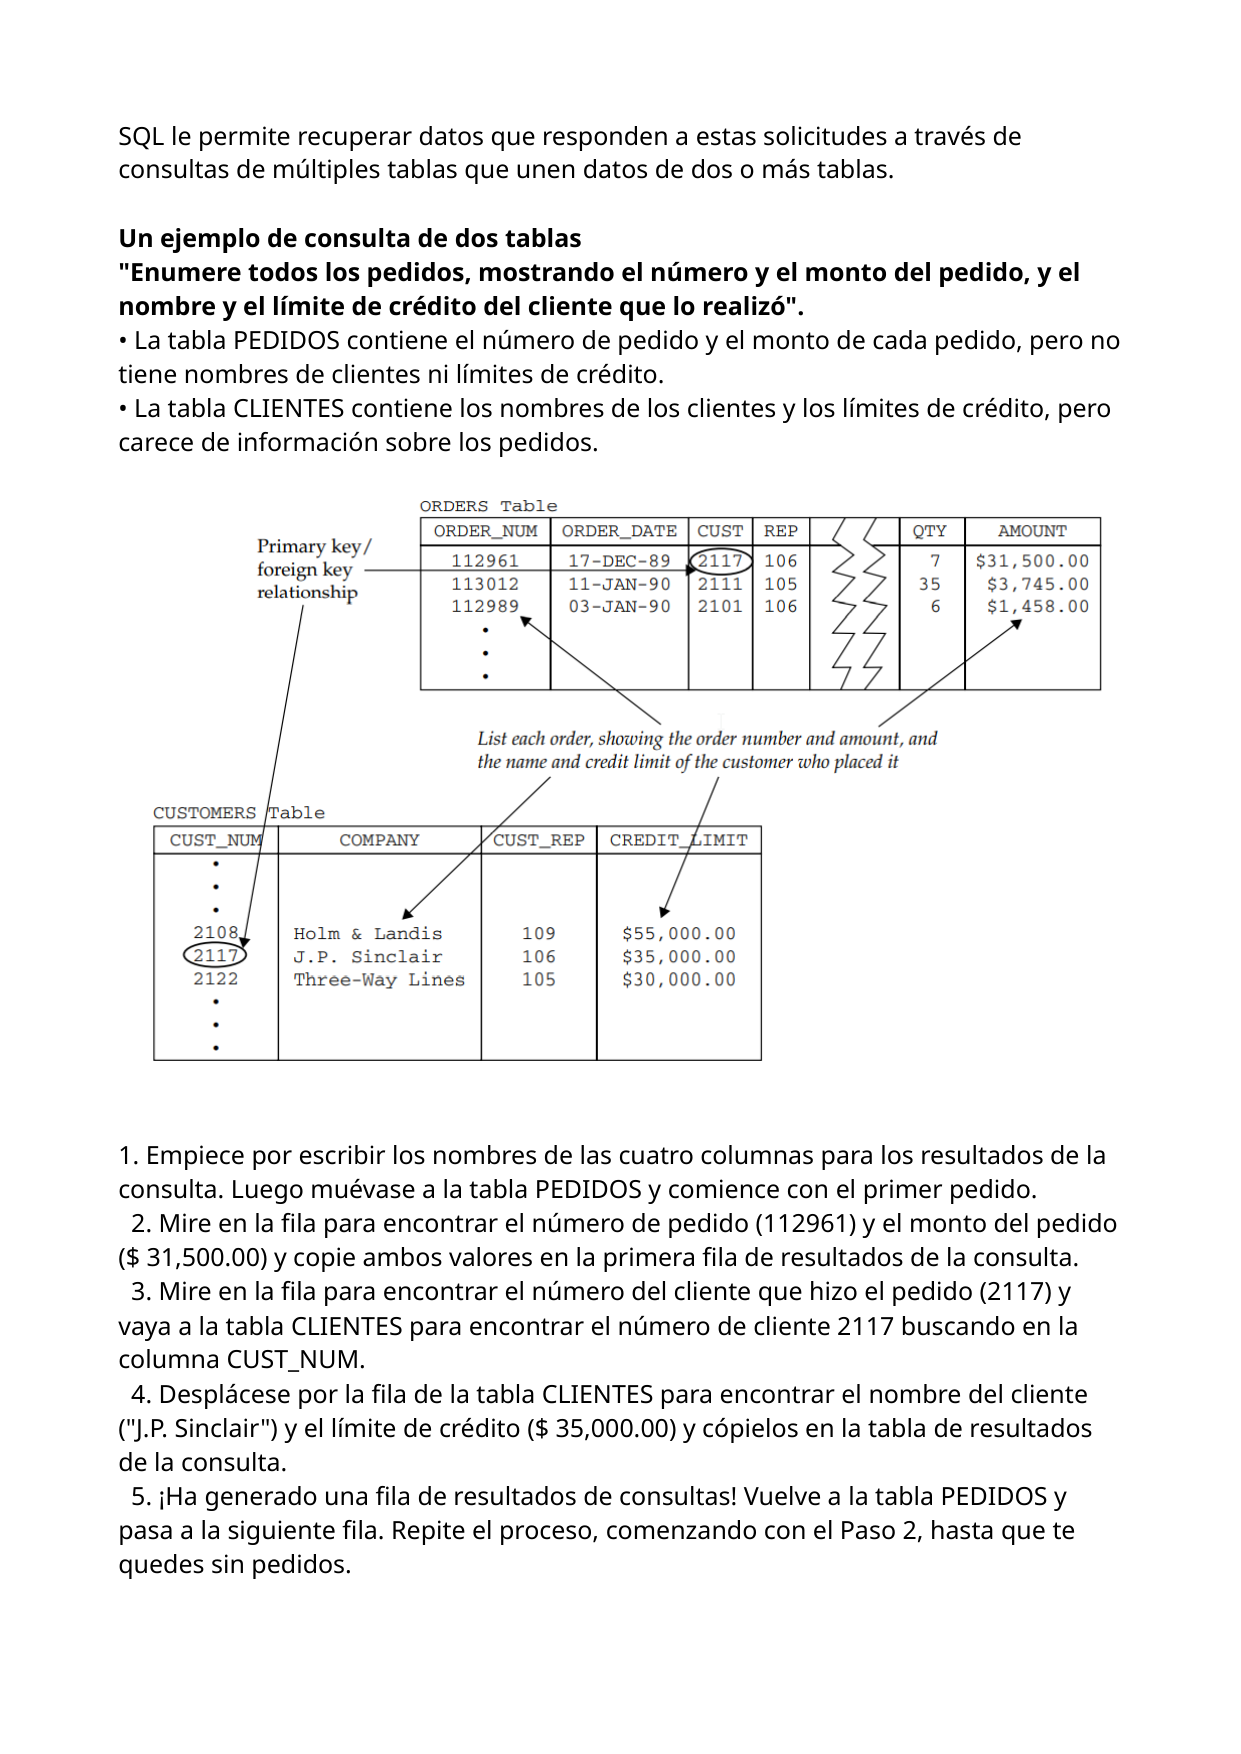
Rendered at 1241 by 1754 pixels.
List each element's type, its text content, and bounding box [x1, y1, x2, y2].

text 1. Empiece por escribir los nombres de las cuatro columnas para los resultados de la consulta. Luego muévase a la tabla PEDIDOS y comience con el primer pedido. [118, 1138, 1122, 1206]
text 4. Desplácese por la fila de la tabla CLIENTES para encontrar el nombre del cliente ("J.P. Sinclair") y el límite de crédito ($ 35,000.00) y cópielos en la tabla de resultados de la consulta. [118, 1376, 1122, 1478]
text 2. Mire en la fila para encontrar el número de pedido (112961) y el monto del pedido ($ 31,500.00) y copie ambos valores en la primera fila de resultados de la consulta. [118, 1206, 1122, 1274]
text 5. ¡Ha generado una fila de resultados de consultas! Vuelve a la tabla PEDIDOS y pasa a la siguiente fila. Repite el proceso, comenzando con el Paso 2, hasta que te quedes sin pedidos. [118, 1478, 1122, 1581]
text 3. Mire en la fila para encontrar el número del cliente que hizo el pedido (2117) y vaya a la tabla CLIENTES para encontrar el número de cliente 2117 buscando en la columna CUST_NUM. [118, 1274, 1122, 1376]
text • La tabla PEDIDOS contiene el número de pedido y el monto de cada pedido, pero no tiene nombres de clientes ni límites de crédito. [118, 322, 1122, 391]
text Un ejemplo de consulta de dos tablas [118, 220, 1122, 254]
text SQL le permite recuperar datos que responden a estas solicitudes a través de consultas de múltiples tablas que unen datos de dos o más tablas. [118, 118, 1122, 186]
text • La tabla CLIENTES contiene los nombres de los clientes y los límites de crédito, pero carece de información sobre los pedidos. [118, 391, 1122, 459]
text "Enumere todos los pedidos, mostrando el número y el monto del pedido, y el nombre y el límite de crédito del cliente que lo realizó". [118, 254, 1122, 322]
